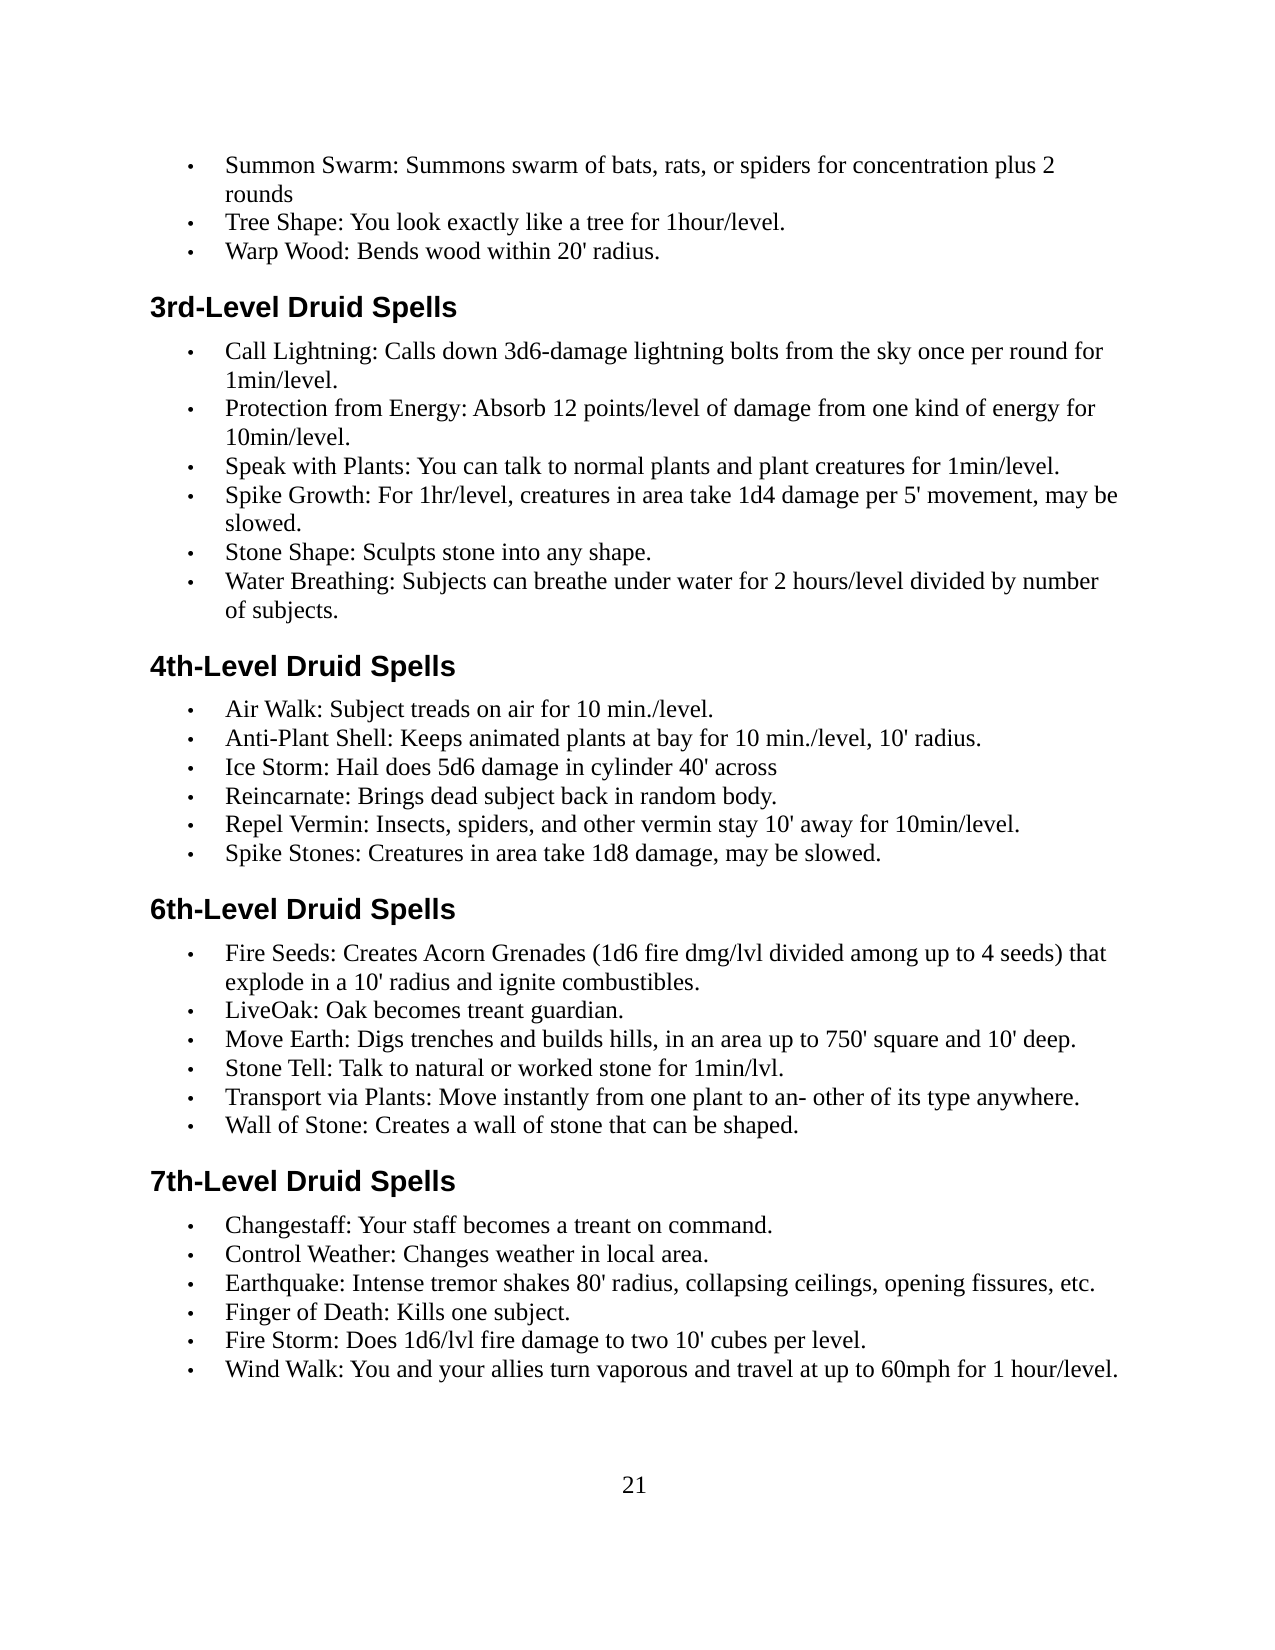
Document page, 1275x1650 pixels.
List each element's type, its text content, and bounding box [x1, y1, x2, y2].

list Wind Walk: You and your allies turn vaporous and travel at up to 60mph for 1 hour/level. [187, 1354, 1125, 1383]
list Speak with Plants: You can talk to normal plants and plant creatures for 1min/level. [187, 451, 1125, 480]
list LiveOak: Oak becomes treant guardian. [187, 996, 1125, 1024]
list Anti-Plant Shell: Keeps animated plants at bay for 10 min./level, 10' radius. [187, 723, 1125, 752]
list Control Weather: Changes weather in local area. [187, 1239, 1125, 1268]
list Fire Storm: Does 1d6/lvl fire damage to two 10' cubes per level. [187, 1325, 1125, 1354]
list Protection from Energy: Absorb 12 points/level of damage from one kind of energy for 10min/level. [187, 393, 1125, 451]
list Stone Shape: Sculpts stone into any shape. [187, 537, 1125, 566]
list Earthquake: Intense tremor shakes 80' radius, collapsing ceilings, opening fissures, etc. [187, 1268, 1125, 1297]
subtitle 4th-Level Druid Spells [150, 648, 1125, 682]
list Fire Seeds: Creates Acorn Grenades (1d6 fire dmg/lvl divided among up to 4 seeds) that explode in a 10' radius and ignite combustibles. [187, 938, 1125, 996]
list Transport via Plants: Move instantly from one plant to an- other of its type anywhere. [187, 1082, 1125, 1111]
list Move Earth: Digs trenches and builds hills, in an area up to 750' square and 10' deep. [187, 1024, 1125, 1053]
list Repel Vermin: Insects, spiders, and other vermin stay 10' away for 10min/level. [187, 809, 1125, 838]
list Spike Stones: Creatures in area take 1d8 damage, may be slowed. [187, 838, 1125, 867]
list Wall of Stone: Creates a wall of stone that can be shaped. [187, 1111, 1125, 1139]
list Changestaff: Your staff becomes a treant on command. [187, 1210, 1125, 1239]
subtitle 6th-Level Druid Spells [150, 892, 1125, 926]
list Stone Tell: Talk to natural or worked stone for 1min/lvl. [187, 1053, 1125, 1082]
list Warp Wood: Bends wood within 20' radius. [187, 236, 1125, 265]
list Air Walk: Subject treads on air for 10 min./level. [187, 694, 1125, 723]
list Finger of Death: Kills one subject. [187, 1297, 1125, 1325]
list Ice Storm: Hail does 5d6 damage in cylinder 40' across [187, 752, 1125, 781]
subtitle 7th-Level Druid Spells [150, 1164, 1125, 1198]
list Summon Swarm: Summons swarm of bats, rats, or spiders for concentration plus 2 rounds [187, 150, 1125, 207]
list Water Breathing: Subjects can breathe under water for 2 hours/level divided by number of subjects. [187, 566, 1125, 623]
list Tree Shape: You look exactly like a tree for 1hour/level. [187, 207, 1125, 236]
list Spike Growth: For 1hr/level, creatures in area take 1d4 damage per 5' movement, may be slowed. [187, 480, 1125, 537]
list Call Lightning: Calls down 3d6-damage lightning bolts from the sky once per round for 1min/level. [187, 336, 1125, 393]
subtitle 3rd-Level Druid Spells [150, 290, 1125, 323]
list Reincarnate: Brings dead subject back in random body. [187, 781, 1125, 809]
